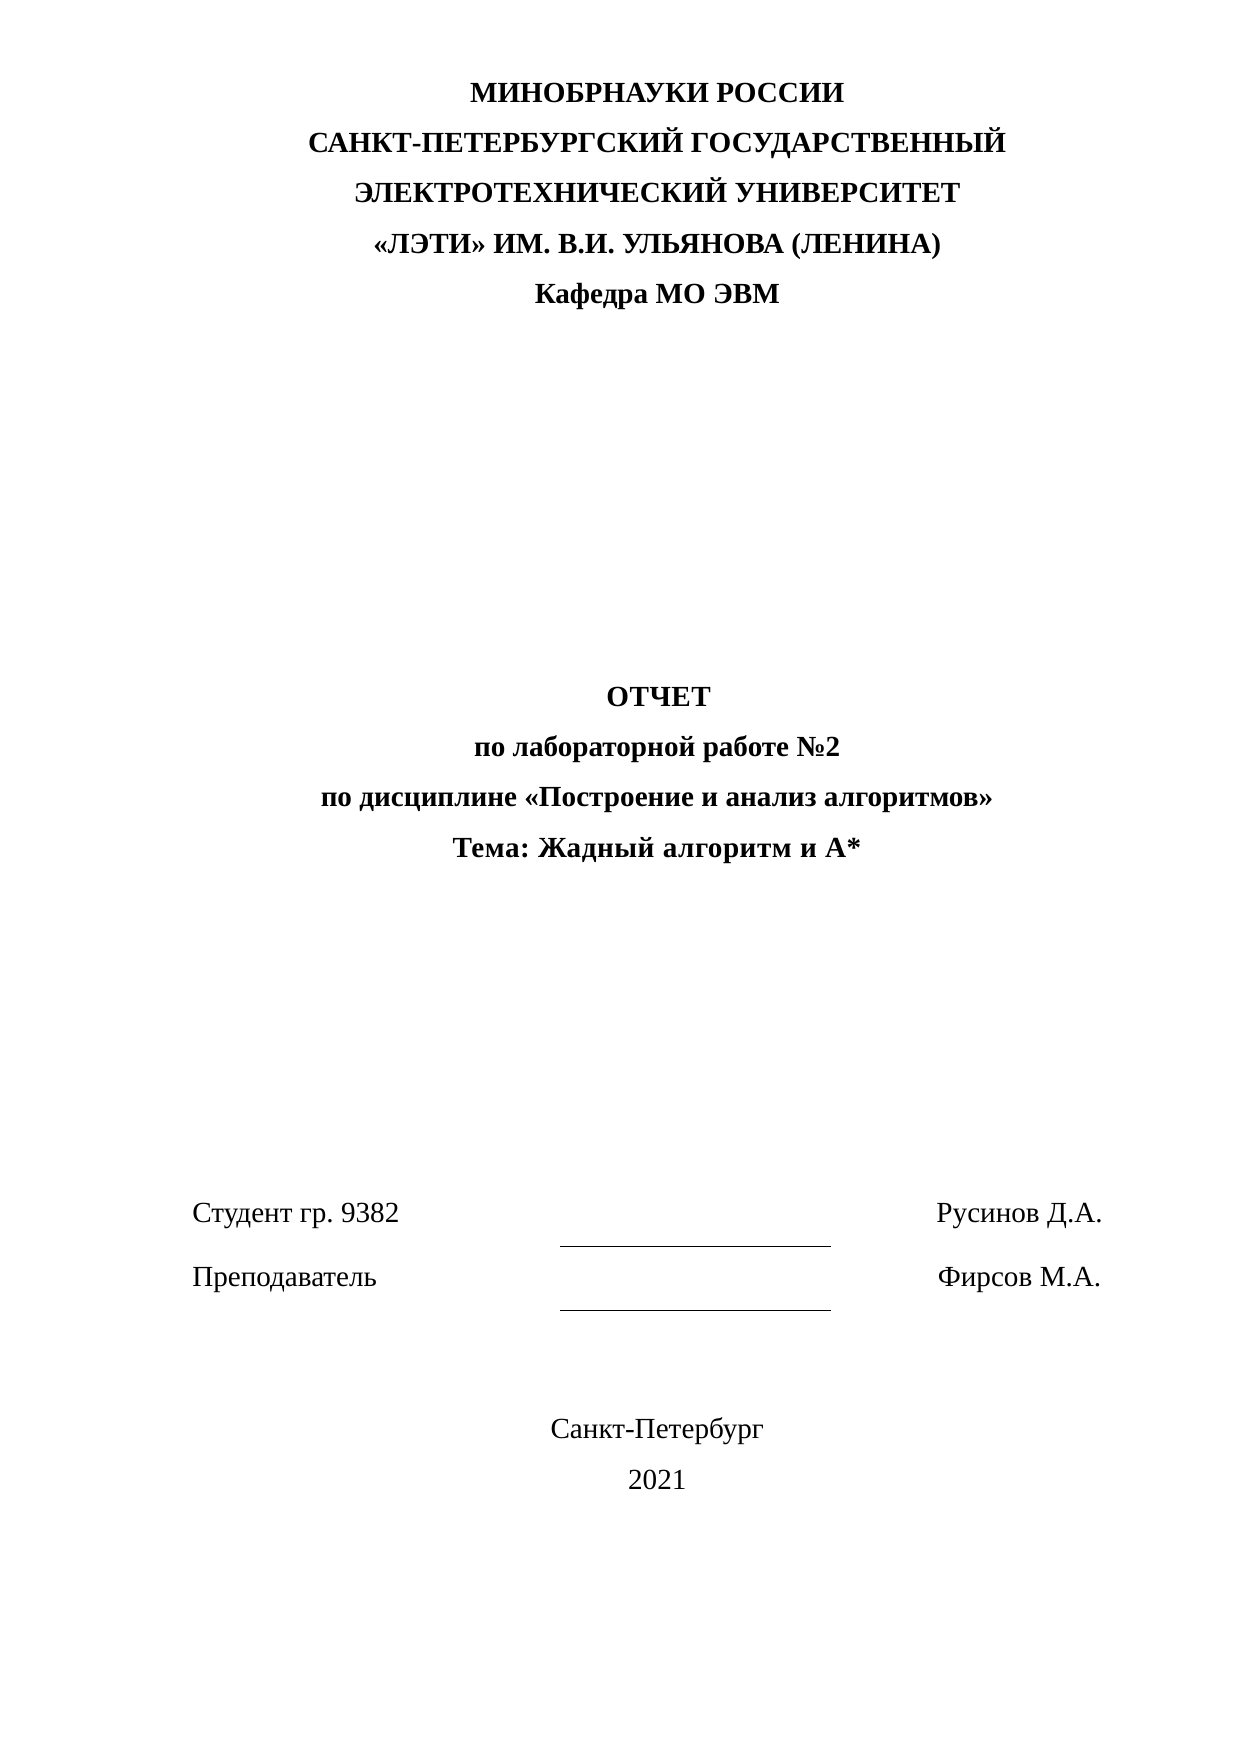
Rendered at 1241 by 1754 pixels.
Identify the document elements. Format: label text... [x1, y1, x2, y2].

table_header Студент гр. 9382 [107, 1182, 560, 1246]
text Тема: Жадный алгоритм и А* [118, 830, 1122, 863]
table_cell Фирсов М.А. [831, 1246, 1133, 1310]
text по дисциплине «Построение и анализ алгоритмов» [118, 779, 1122, 813]
table_cell Преподаватель [107, 1246, 560, 1310]
table_header Русинов Д.А. [831, 1182, 1133, 1246]
text электротехнический университет [118, 176, 1122, 209]
table_header [560, 1182, 831, 1246]
text Санкт-Петербургский государственный [118, 125, 1122, 159]
text отчет [118, 679, 1122, 712]
text Кафедра МО ЭВМ [118, 276, 1122, 310]
text Санкт-Петербург [118, 1411, 1122, 1445]
table_cell [560, 1247, 831, 1310]
text МИНОБРНАУКИ РОССИИ [118, 75, 1122, 108]
text 2021 [118, 1462, 1122, 1495]
text «ЛЭТИ» им. В.И. Ульянова (Ленина) [118, 226, 1122, 259]
text по лабораторной работе №2 [118, 729, 1122, 763]
